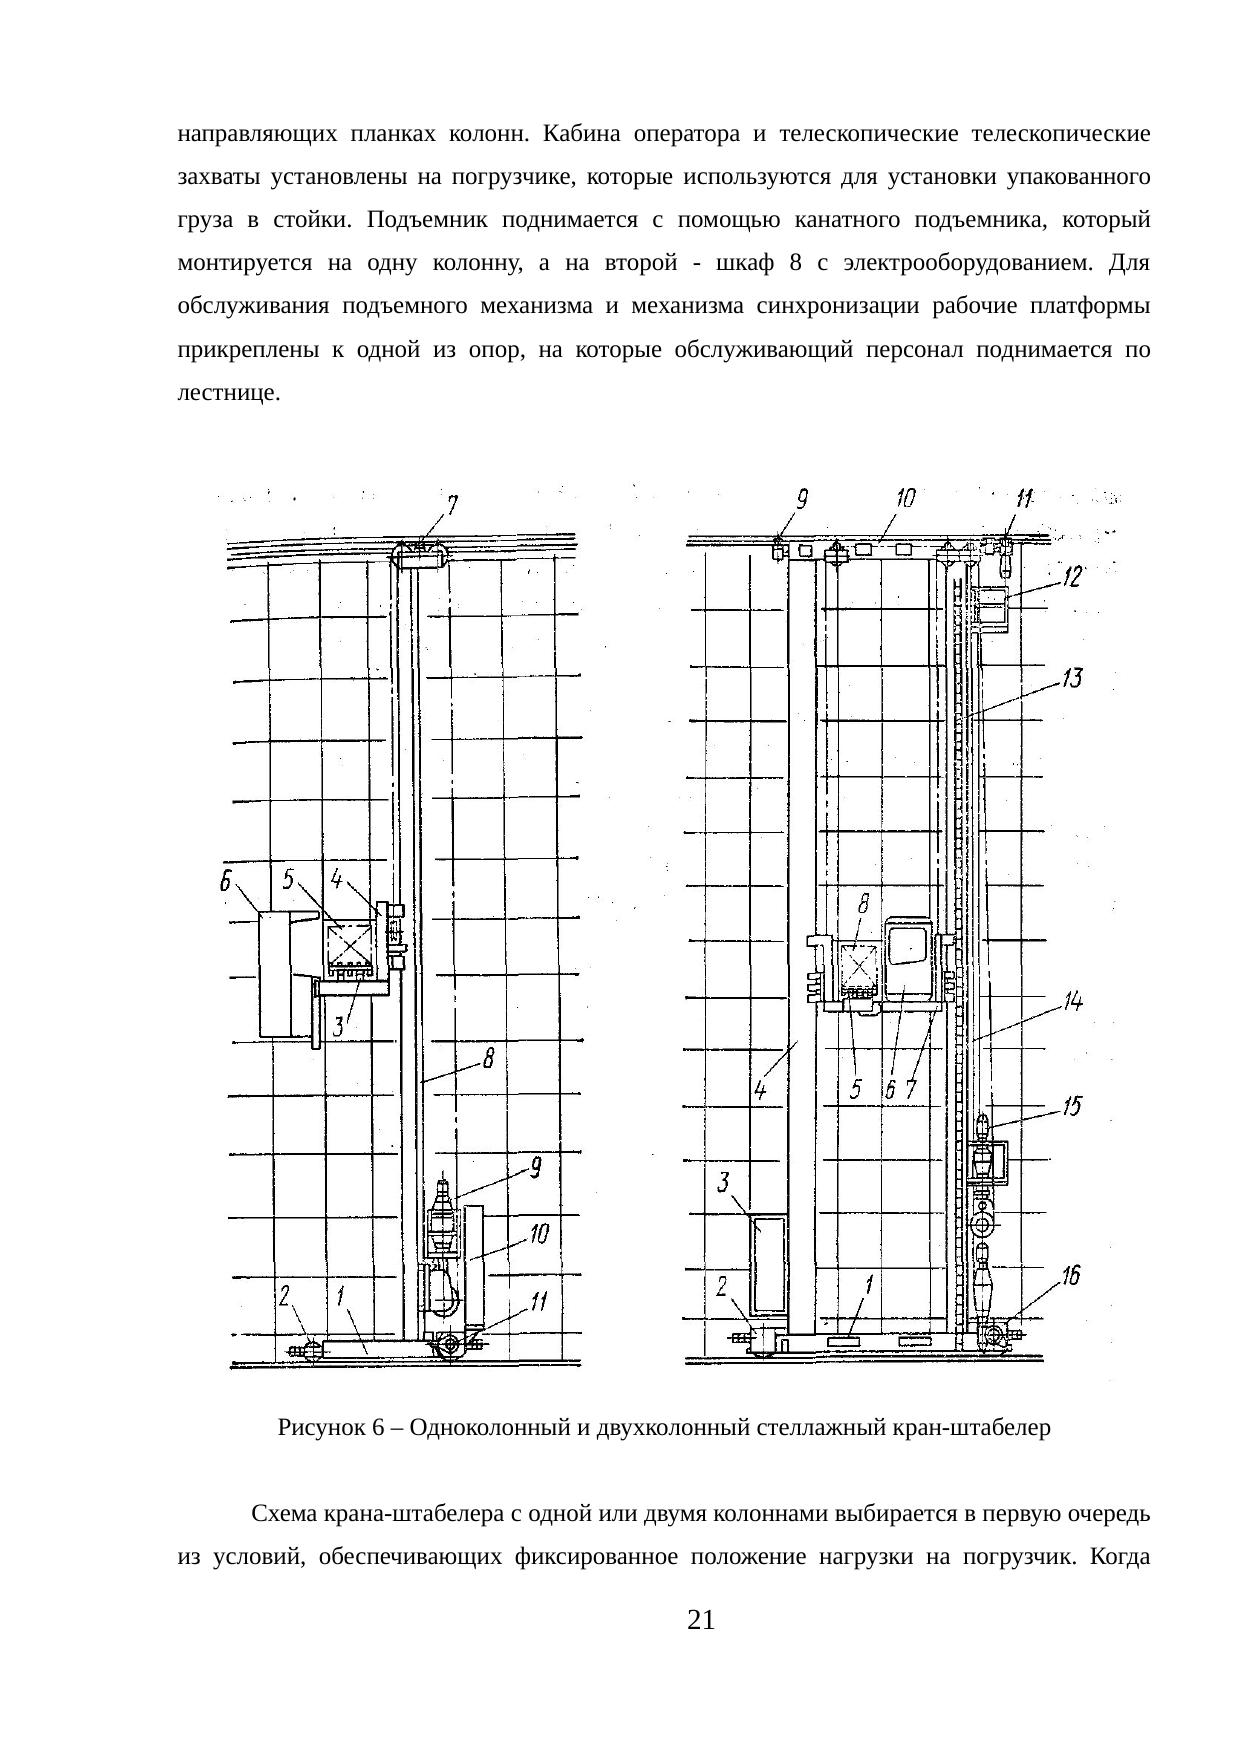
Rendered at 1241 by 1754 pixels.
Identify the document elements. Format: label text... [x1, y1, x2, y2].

picture [218, 463, 1121, 1383]
text Рисунок 6 – Одноколонный и двухколонный стеллажный кран-штабелер [177, 463, 1152, 1440]
text направляющих планках колонн. Кабина оператора и телескопические телескопические захваты установлены на погрузчике, которые используются для установки упакованного груза в стойки. Подъемник поднимается с помощью канатного подъемника, который монтируется на одну колонну, а на второй - шкаф 8 с электрооборудованием. Для обслуживания подъемного механизма и механизма синхронизации рабочие платформы прикреплены к одной из опор, на которые обслуживающий персонал поднимается по лестнице. [177, 118, 1152, 406]
text Схема крана-штабелера с одной или двумя колоннами выбирается в первую очередь из условий, обеспечивающих фиксированное положение нагрузки на погрузчик. Когда [177, 1498, 1152, 1570]
